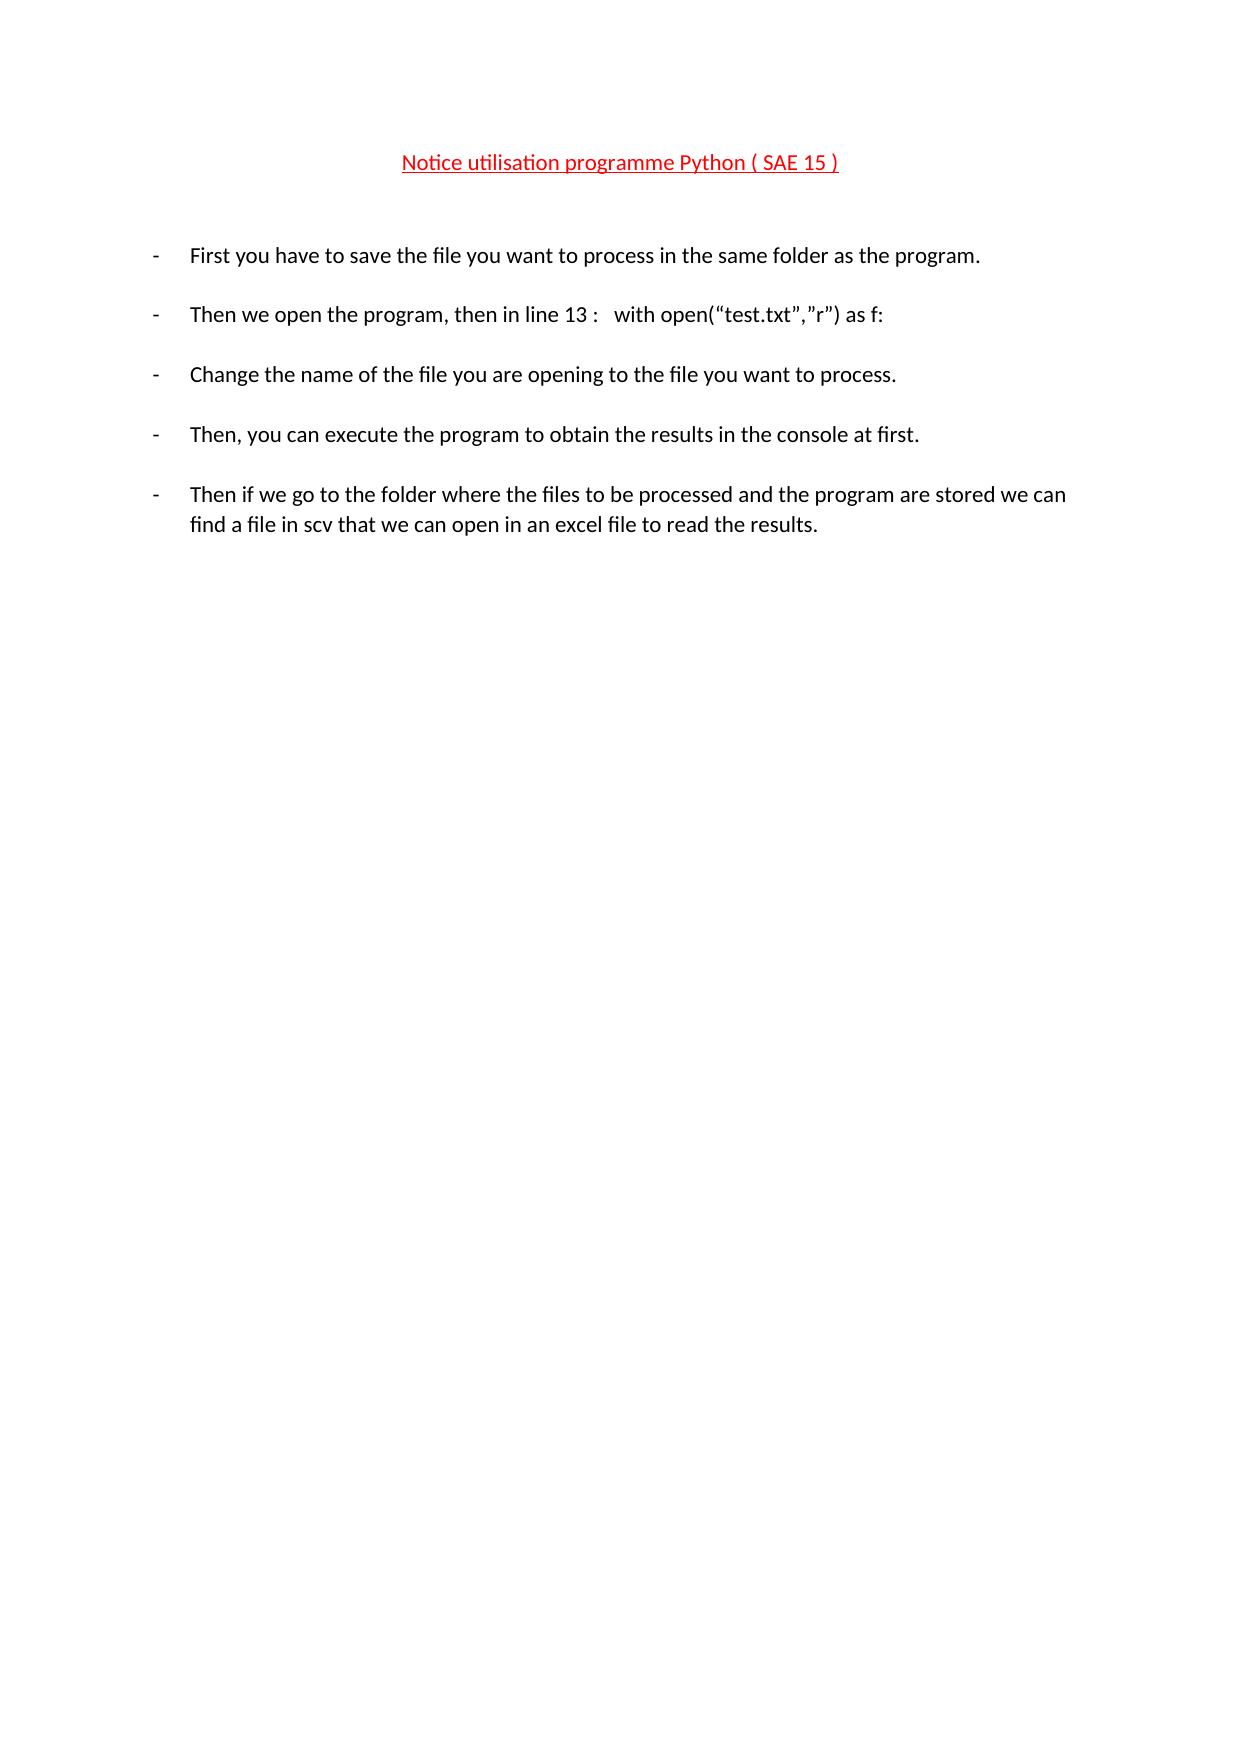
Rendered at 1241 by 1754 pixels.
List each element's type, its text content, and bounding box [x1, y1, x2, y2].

list Then we open the program, then in line 13 : with open(“test.txt”,”r”) as f: [152, 301, 1093, 328]
text Notice utilisation programme Python ( SAE 15 ) [148, 148, 1093, 176]
list First you have to save the file you want to process in the same folder as the program. [152, 241, 1093, 269]
list Then, you can execute the program to obtain the results in the console at first. [152, 420, 1093, 448]
list Then if we go to the folder where the files to be processed and the program are stored we can find a file in scv that we can open in an excel file to read the results. [152, 480, 1093, 538]
list Change the name of the file you are opening to the file you want to process. [152, 360, 1093, 388]
